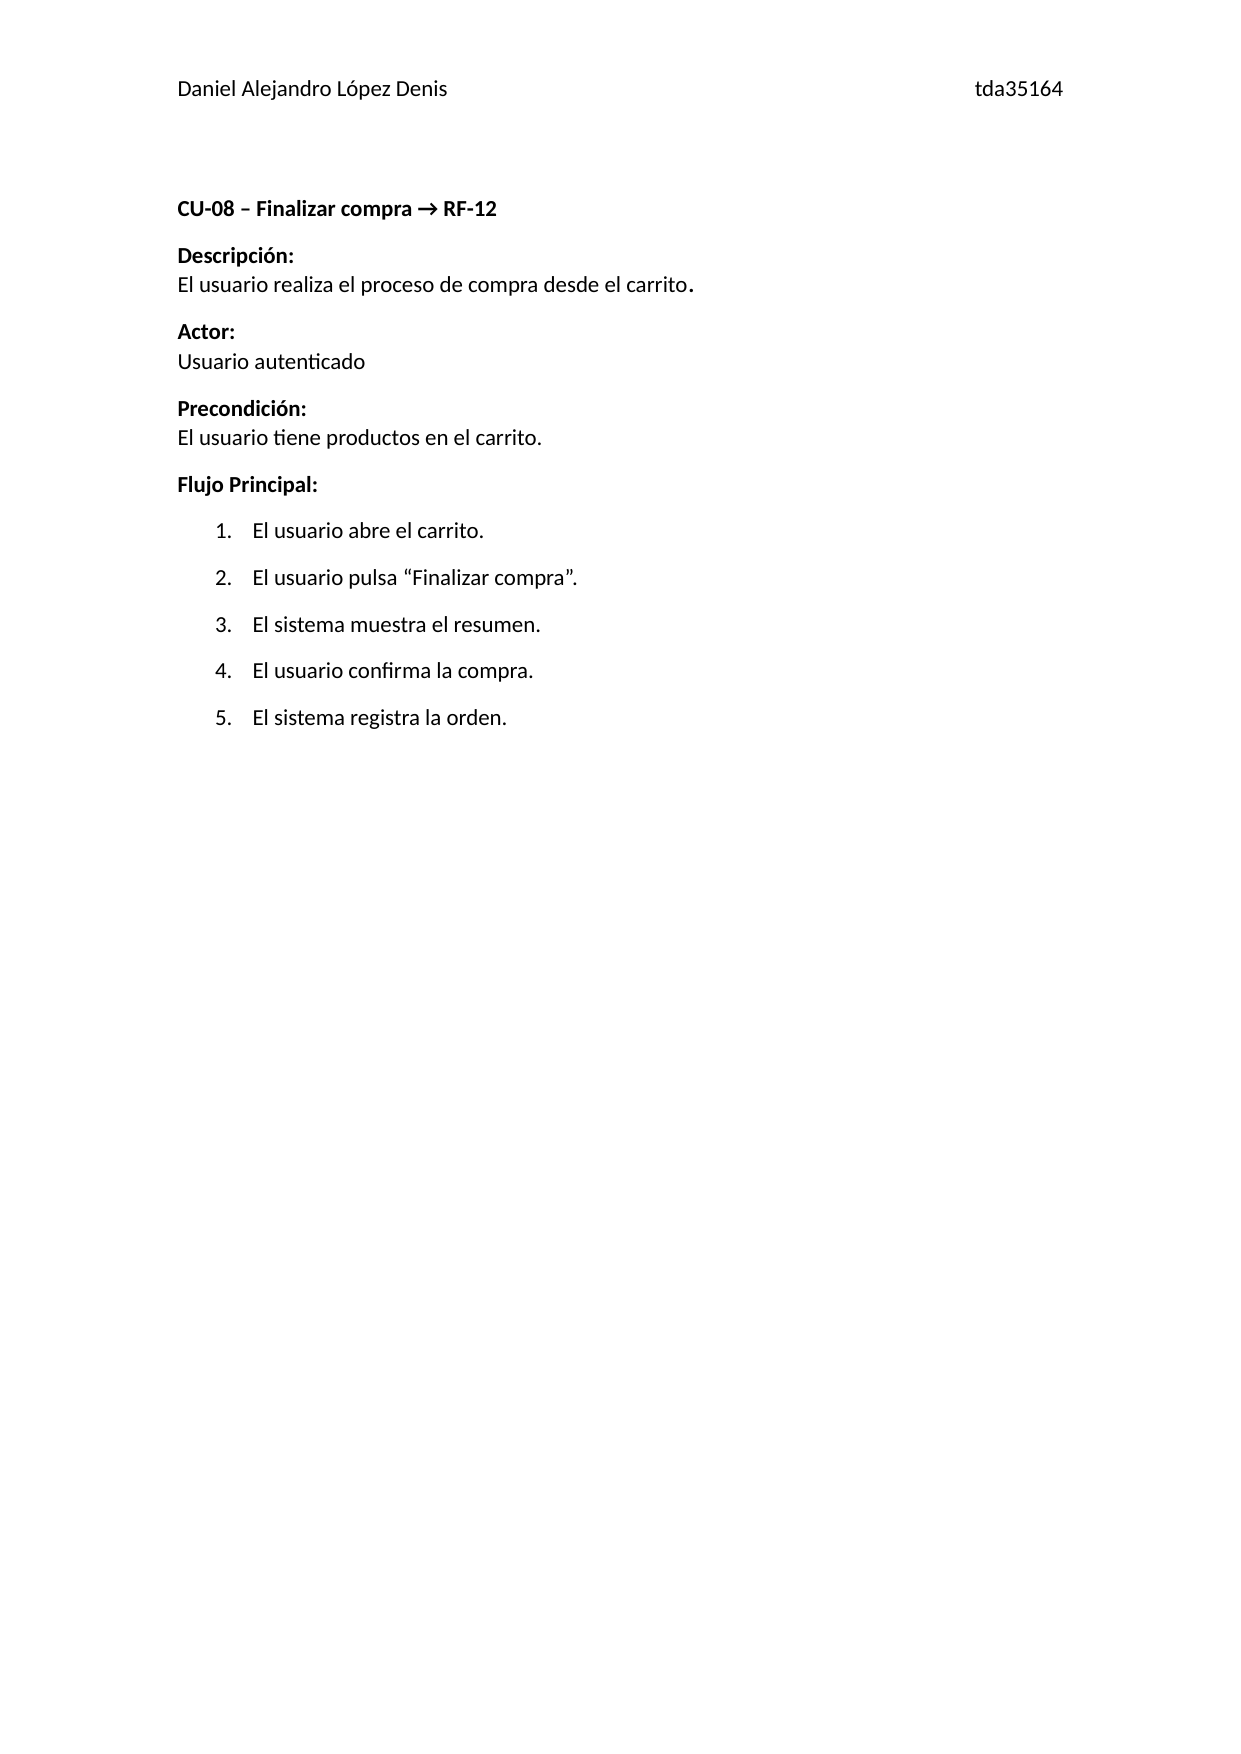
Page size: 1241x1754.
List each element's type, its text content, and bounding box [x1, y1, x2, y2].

text Flujo Principal: [177, 470, 1063, 498]
list El sistema registra la orden. [215, 703, 1063, 731]
list El usuario confirma la compra. [215, 656, 1063, 684]
list El sistema muestra el resumen. [215, 610, 1063, 638]
text CU-08 – Finalizar compra → RF-12 [177, 194, 1063, 222]
text Descripción: El usuario realiza el proceso de compra desde el carrito. [177, 241, 1063, 299]
list El usuario abre el carrito. [215, 517, 1063, 545]
text Precondición: El usuario tiene productos en el carrito. [177, 394, 1063, 452]
list El usuario pulsa “Finalizar compra”. [215, 563, 1063, 591]
text Actor: Usuario autenticado [177, 317, 1063, 375]
